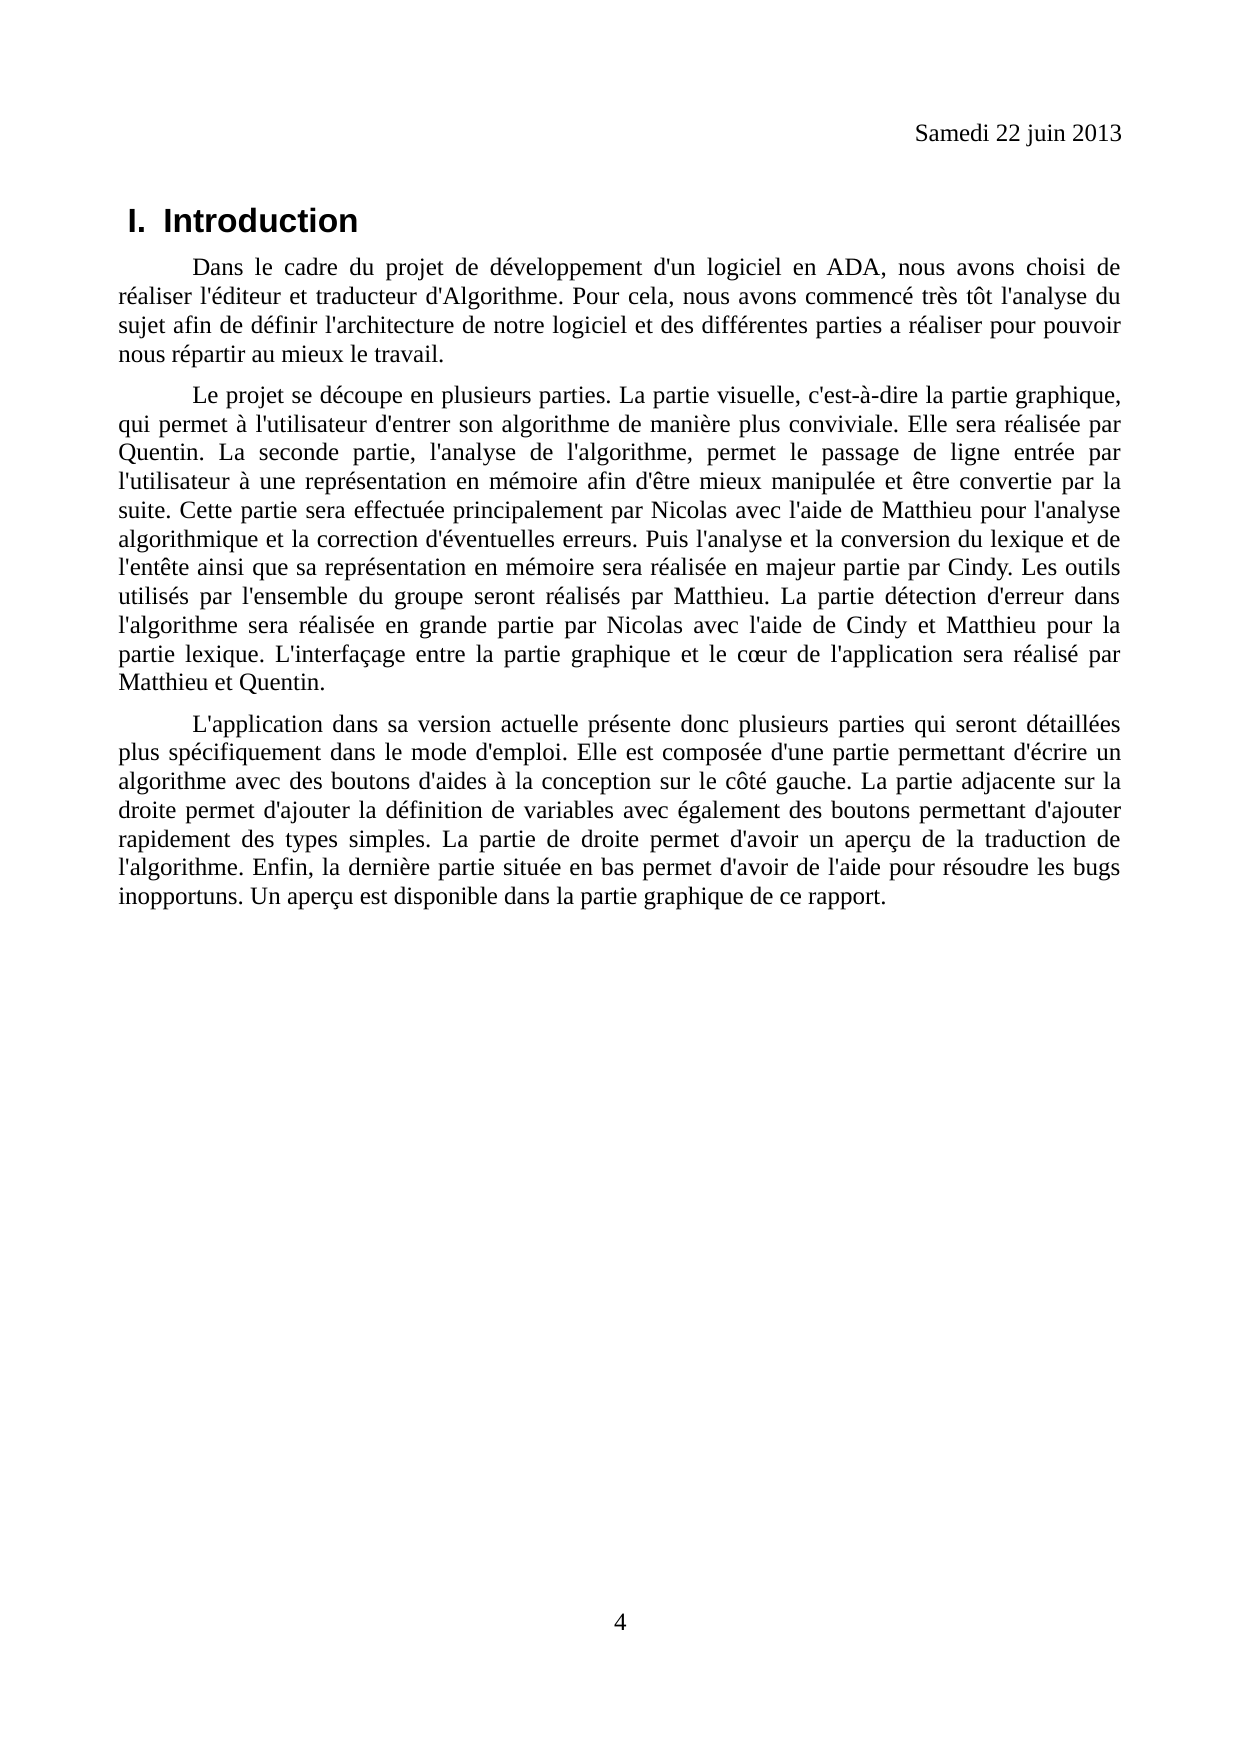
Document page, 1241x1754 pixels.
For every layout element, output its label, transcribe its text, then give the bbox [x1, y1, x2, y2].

text Dans le cadre du projet de développement d'un logiciel en ADA, nous avons choisi de réaliser l'éditeur et traducteur d'Algorithme. Pour cela, nous avons commencé très tôt l'analyse du sujet afin de définir l'architecture de notre logiciel et des différentes parties a réaliser pour pouvoir nous répartir au mieux le travail. [118, 252, 1122, 367]
text Le projet se découpe en plusieurs parties. La partie visuelle, c'est-à-dire la partie graphique, qui permet à l'utilisateur d'entrer son algorithme de manière plus conviviale. Elle sera réalisée par Quentin. La seconde partie, l'analyse de l'algorithme, permet le passage de ligne entrée par l'utilisateur à une représentation en mémoire afin d'être mieux manipulée et être convertie par la suite. Cette partie sera effectuée principalement par Nicolas avec l'aide de Matthieu pour l'analyse algorithmique et la correction d'éventuelles erreurs. Puis l'analyse et la conversion du lexique et de l'entête ainsi que sa représentation en mémoire sera réalisée en majeur partie par Cindy. Les outils utilisés par l'ensemble du groupe seront réalisés par Matthieu. La partie détection d'erreur dans l'algorithme sera réalisée en grande partie par Nicolas avec l'aide de Cindy et Matthieu pour la partie lexique. L'interfaçage entre la partie graphique et le cœur de l'application sera réalisé par Matthieu et Quentin. [118, 380, 1122, 696]
subtitle Introduction [118, 201, 1122, 240]
text L'application dans sa version actuelle présente donc plusieurs parties qui seront détaillées plus spécifiquement dans le mode d'emploi. Elle est composée d'une partie permettant d'écrire un algorithme avec des boutons d'aides à la conception sur le côté gauche. La partie adjacente sur la droite permet d'ajouter la définition de variables avec également des boutons permettant d'ajouter rapidement des types simples. La partie de droite permet d'avoir un aperçu de la traduction de l'algorithme. Enfin, la dernière partie située en bas permet d'avoir de l'aide pour résoudre les bugs inopportuns. Un aperçu est disponible dans la partie graphique de ce rapport. [118, 709, 1122, 910]
